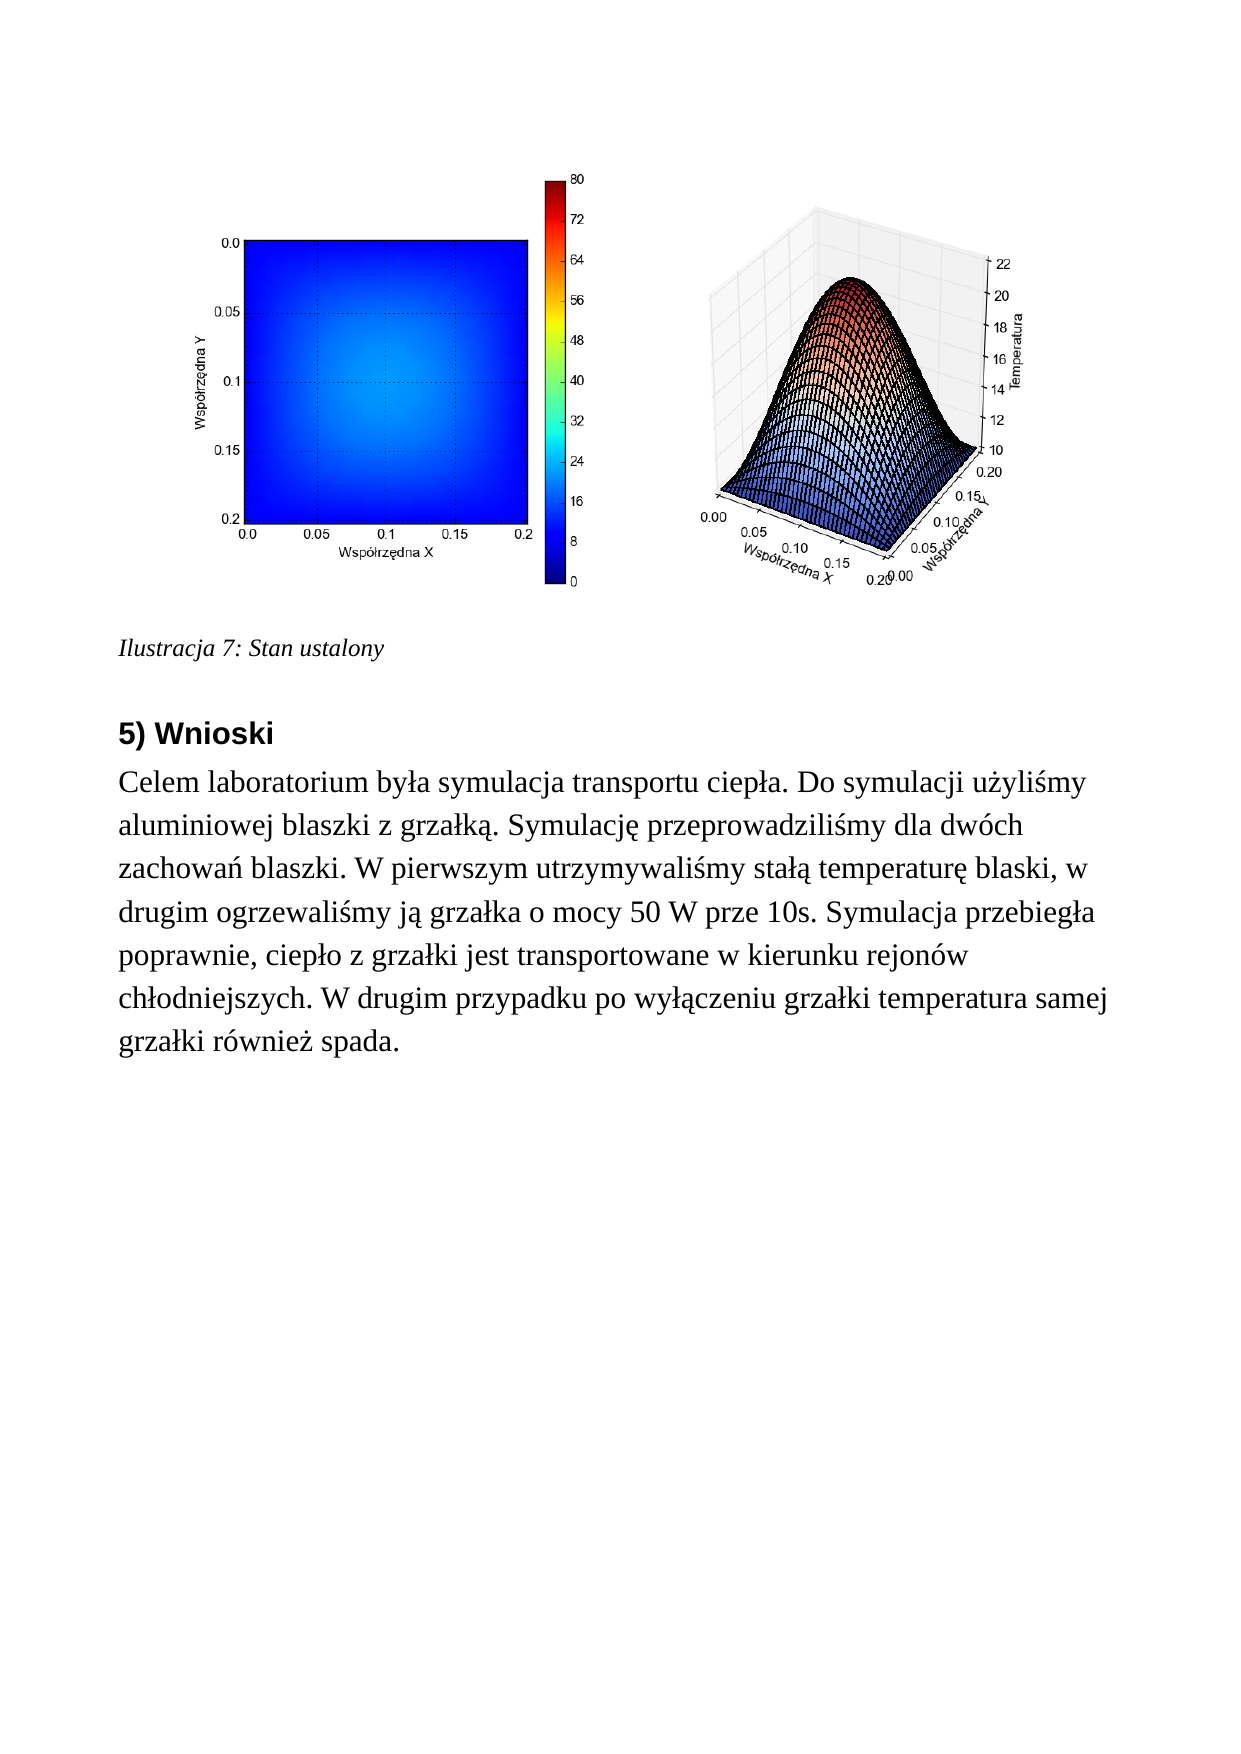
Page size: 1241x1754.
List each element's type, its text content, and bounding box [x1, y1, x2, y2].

title 5) Wnioski [118, 715, 1122, 751]
picture [118, 130, 1123, 633]
text Ilustracja 7: Stan ustalony [118, 633, 1122, 661]
text Celem laboratorium była symulacja transportu ciepła. Do symulacji użyliśmy aluminiowej blaszki z grzałką. Symulację przeprowadziliśmy dla dwóch zachowań blaszki. W pierwszym utrzymywaliśmy stałą temperaturę blaski, w drugim ogrzewaliśmy ją grzałka o mocy 50 W prze 10s. Symulacja przebiegła poprawnie, ciepło z grzałki jest transportowane w kierunku rejonów chłodniejszych. W drugim przypadku po wyłączeniu grzałki temperatura samej grzałki również spada. [118, 763, 1122, 1058]
